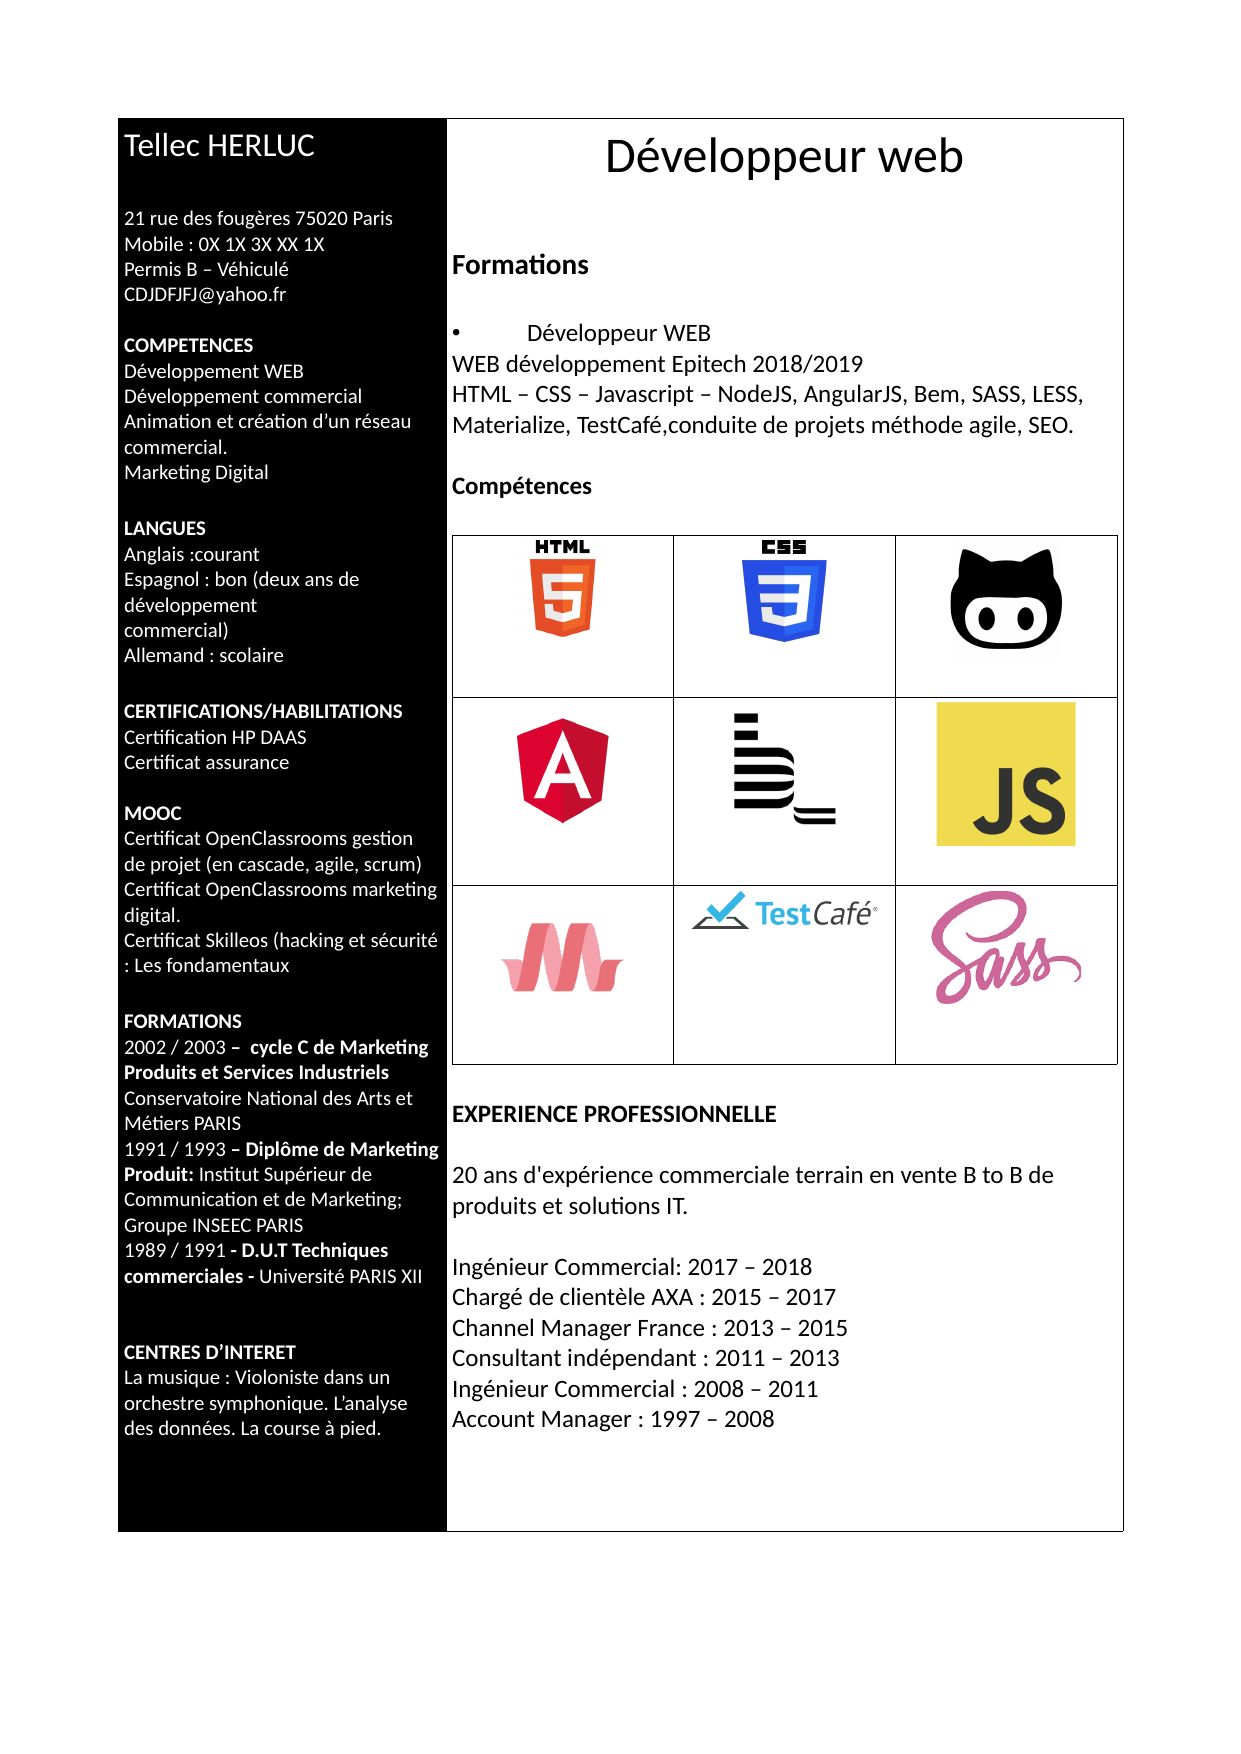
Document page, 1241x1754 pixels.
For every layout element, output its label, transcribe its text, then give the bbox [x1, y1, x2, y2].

picture [931, 891, 1082, 1004]
picture [500, 891, 625, 1025]
table_header [674, 536, 895, 697]
table_cell [896, 886, 1117, 1003]
picture [936, 702, 1076, 846]
table_cell [453, 886, 673, 1064]
table_cell [896, 1004, 1117, 1064]
table_cell [674, 698, 895, 885]
table_header [896, 536, 1117, 697]
table_header Tellec HERLUC 21 rue des fougères 75020 Paris Mobile : 0X 1X 3X XX 1X Permis B – Véhiculé CDJDFJFJ@yahoo.fr COMPETENCES Développement WEB Développement commercial Animation et création d’un réseau commercial. Marketing Digital LANGUES Anglais :courant Espagnol : bon (deux ans de développement commercial) Allemand : scolaire CERTIFICATIONS/HABILITATIONS Certification HP DAAS Certificat assurance MOOC Certificat OpenClassrooms gestion de projet (en cascade, agile, scrum) Certificat OpenClassrooms marketing digital. Certificat Skilleos (hacking et sécurité : Les fondamentaux FORMATIONS 2002 / 2003 – cycle C de Marketing Produits et Services Industriels Conservatoire National des Arts et Métiers PARIS 1991 / 1993 – Diplôme de Marketing Produit: Institut Supérieur de Communication et de Marketing; Groupe INSEEC PARIS 1989 / 1991 - D.U.T Techniques commerciales - Université PARIS XII CENTRES D’INTERET La musique : Violoniste dans un orchestre symphonique. L’analyse des données. La course à pied. [119, 119, 446, 1531]
table_header Développeur web Formations Développeur WEB WEB développement Epitech 2018/2019 HTML – CSS – Javascript – NodeJS, AngularJS, Bem, SASS, LESS, Materialize, TestCafé,conduite de projets méthode agile, SEO. Compétences EXPERIENCE PROFESSIONNELLE 20 ans d'expérience commerciale terrain en vente B to B de produits et solutions IT. Ingénieur Commercial: 2017 – 2018 Chargé de clientèle AXA : 2015 – 2017 Channel Manager France : 2013 – 2015 Consultant indépendant : 2011 – 2013 Ingénieur Commercial : 2008 – 2011 Account Manager : 1997 – 2008 [447, 119, 1123, 1531]
picture [717, 702, 852, 836]
picture [516, 540, 609, 637]
table_cell [896, 698, 1117, 885]
table_cell [674, 886, 895, 1064]
table_header [453, 536, 673, 697]
picture [501, 702, 624, 833]
picture [950, 540, 1062, 658]
table_cell [453, 698, 673, 885]
picture [742, 540, 827, 642]
picture [691, 891, 878, 929]
